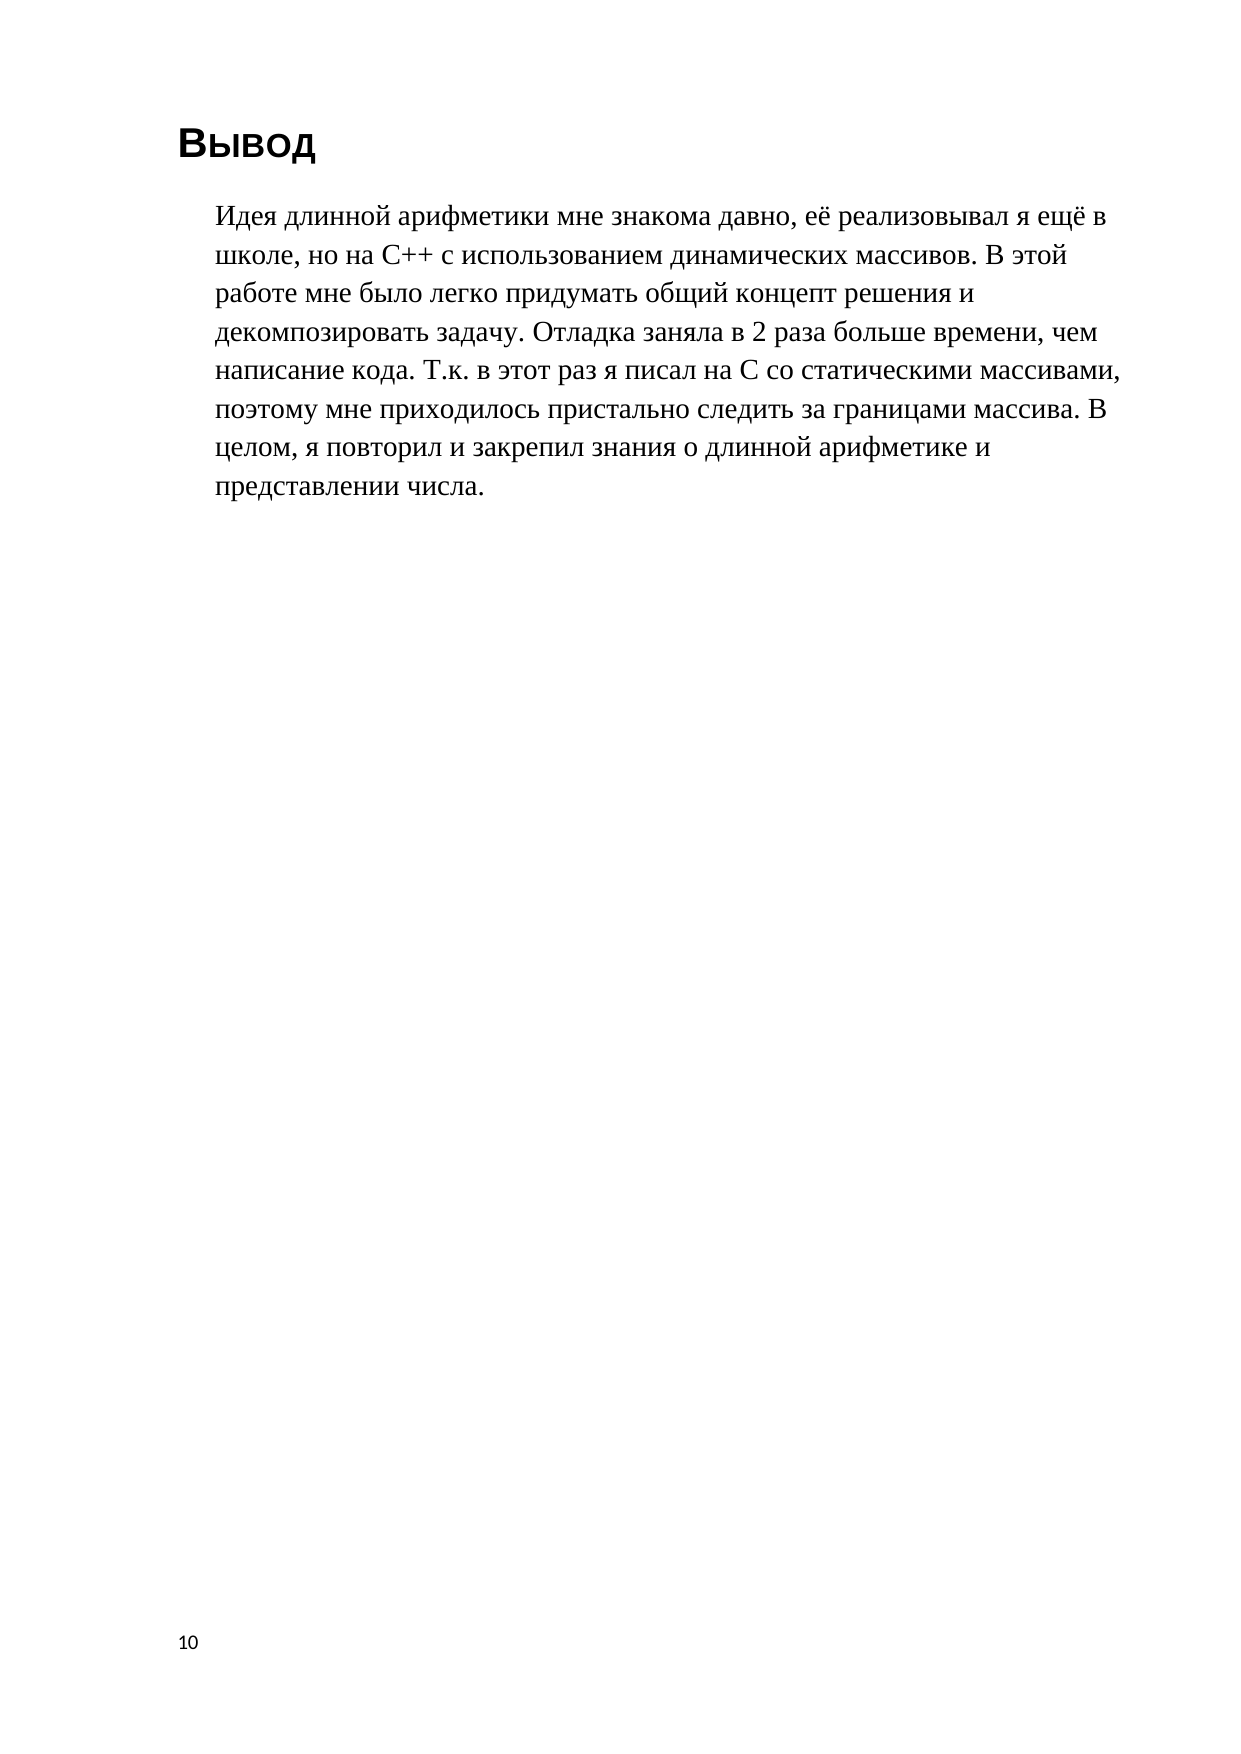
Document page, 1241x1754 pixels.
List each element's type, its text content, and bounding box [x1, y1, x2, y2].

subtitle Вывод [177, 118, 1152, 166]
list Идея длинной арифметики мне знакома давно, её реализовывал я ещё в школе, но на С++ с использованием динамических массивов. В этой работе мне было легко придумать общий концепт решения и декомпозировать задачу. Отладка заняла в 2 раза больше времени, чем написание кода. Т.к. в этот раз я писал на С со статическими массивами, поэтому мне приходилось пристально следить за границами массива. В целом, я повторил и закрепил знания о длинной арифметике и представлении числа. [215, 198, 1152, 502]
